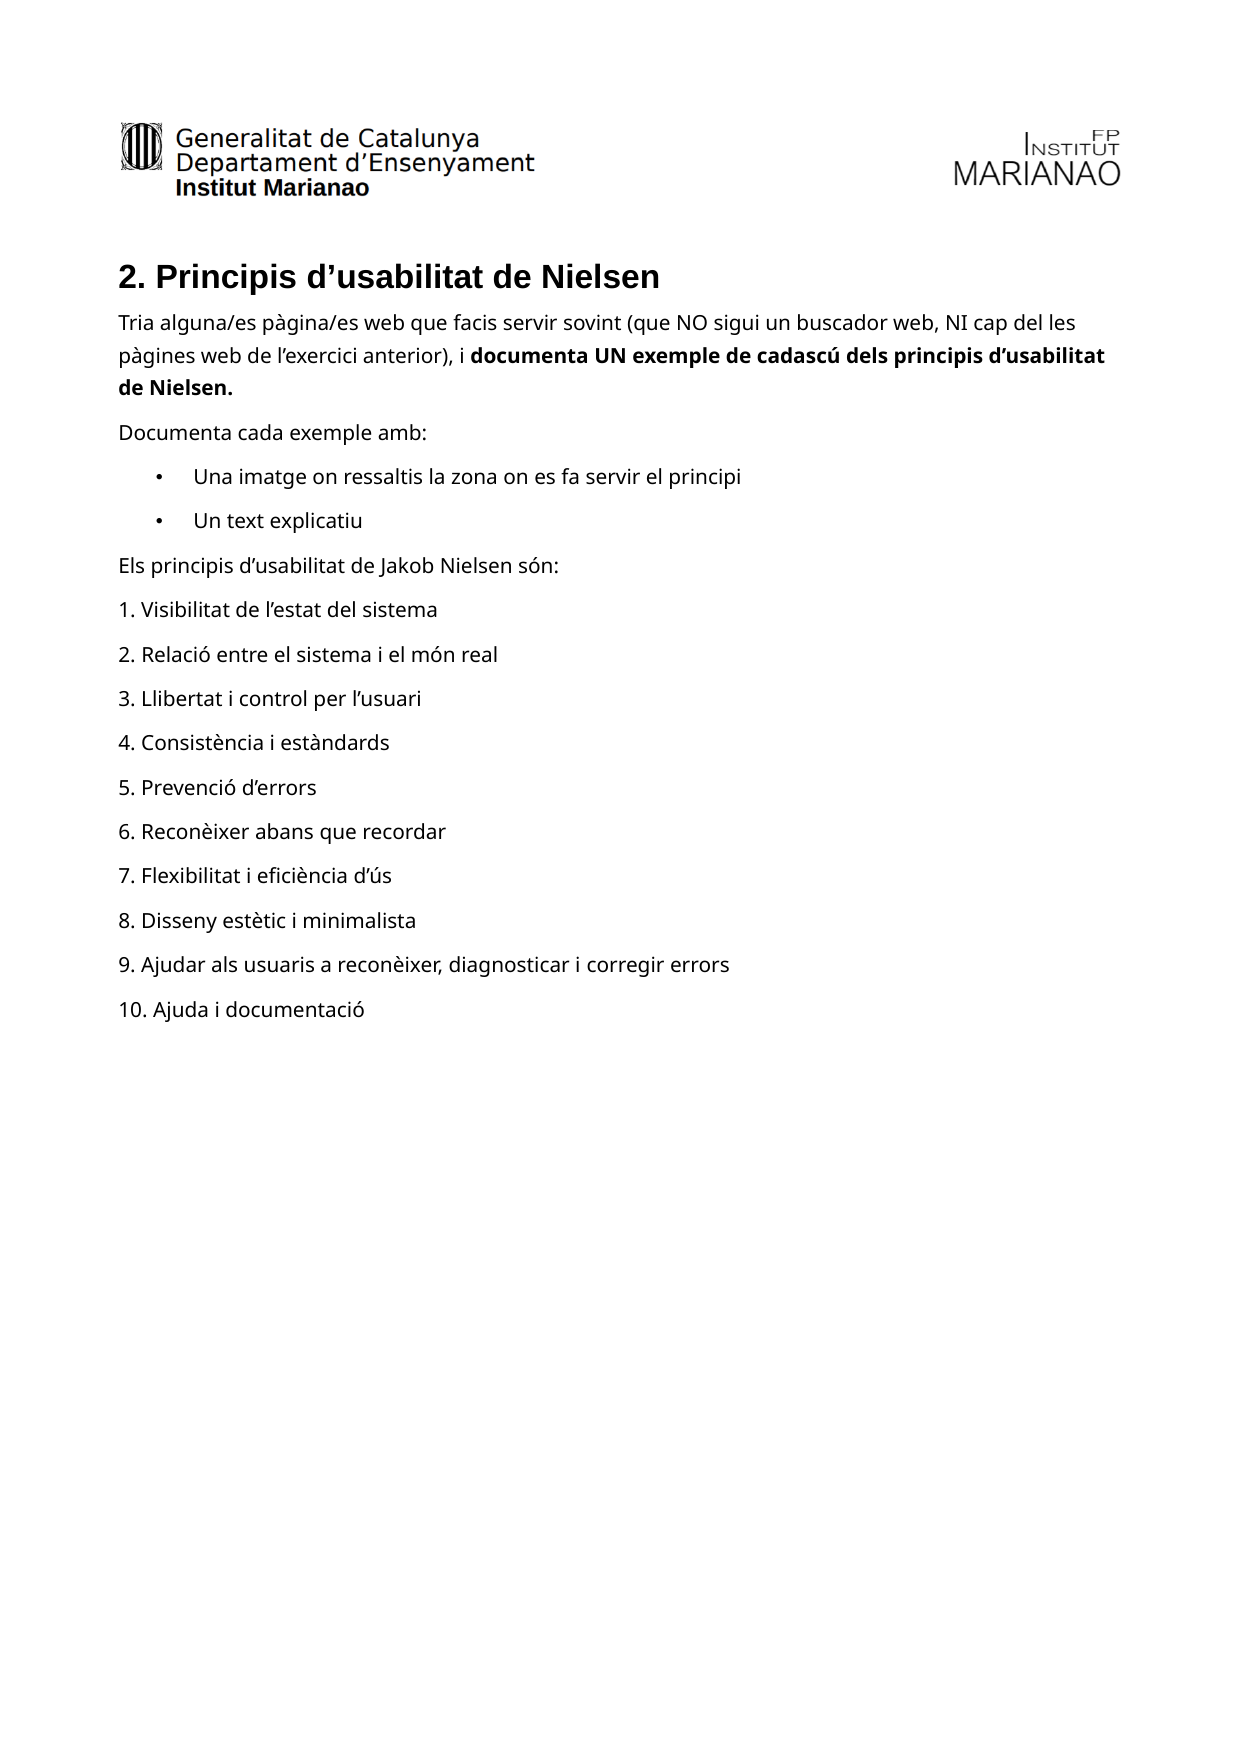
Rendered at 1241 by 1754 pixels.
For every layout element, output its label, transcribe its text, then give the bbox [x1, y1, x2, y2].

text 6. Reconèixer abans que recordar [118, 817, 1122, 846]
text 9. Ajudar als usuaris a reconèixer, diagnosticar i corregir errors [118, 950, 1122, 979]
text 2. Relació entre el sistema i el món real [118, 640, 1122, 668]
picture [118, 118, 1123, 198]
text Documenta cada exemple amb: [118, 418, 1122, 446]
text 5. Prevenció d’errors [118, 773, 1122, 801]
text Els principis d’usabilitat de Jakob Nielsen són: [118, 551, 1122, 579]
list Una imatge on ressaltis la zona on es fa servir el principi [156, 462, 1122, 491]
text 8. Disseny estètic i minimalista [118, 906, 1122, 934]
text Tria alguna/es pàgina/es web que facis servir sovint (que NO sigui un buscador web, NI cap del les pàgines web de l’exercici anterior), i documenta UN exemple de cadascú dels principis d’usabilitat de Nielsen. [118, 308, 1122, 402]
text 4. Consistència i estàndards [118, 728, 1122, 757]
text 1. Visibilitat de l’estat del sistema [118, 595, 1122, 624]
text 7. Flexibilitat i eficiència d’ús [118, 862, 1122, 890]
text 10. Ajuda i documentació [118, 995, 1122, 1023]
subtitle 2. Principis d’usabilitat de Nielsen [118, 257, 1122, 296]
list Un text explicatiu [156, 507, 1122, 535]
text 3. Llibertat i control per l’usuari [118, 684, 1122, 712]
